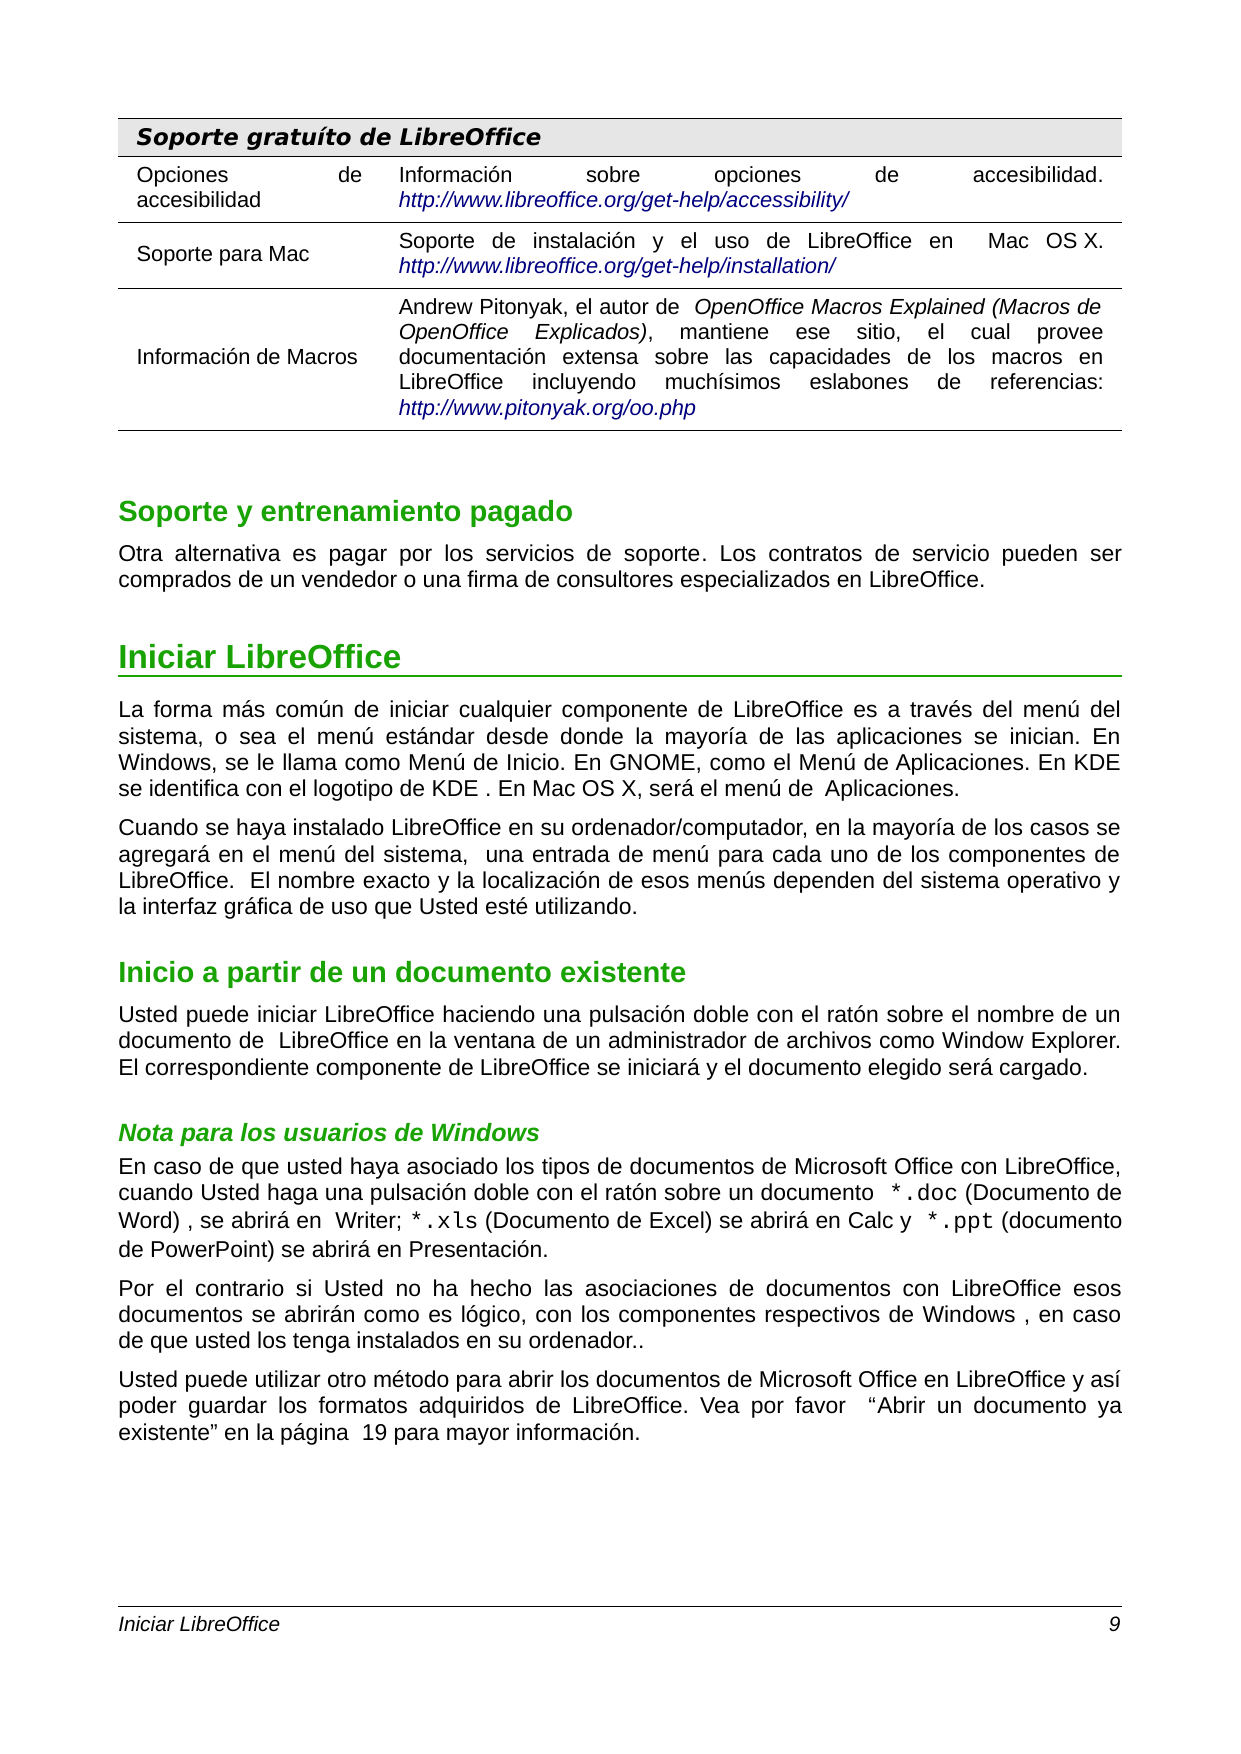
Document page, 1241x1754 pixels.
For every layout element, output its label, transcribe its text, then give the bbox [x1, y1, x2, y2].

subtitle Soporte y entrenamiento pagado [118, 494, 1122, 527]
subtitle Iniciar LibreOffice [118, 637, 1122, 675]
table_cell Opciones de accesibilidad [118, 157, 380, 222]
table_cell Andrew Pitonyak, el autor de OpenOffice Macros Explained (Macros de OpenOffice Explicados), mantiene ese sitio, el cual provee documentación extensa sobre las capacidades de los macros en LibreOffice incluyendo muchísimos eslabones de referencias: http://www.pitonyak.org/oo.php [380, 289, 1122, 429]
text En caso de que usted haya asociado los tipos de documentos de Microsoft Office con LibreOffice, cuando Usted haga una pulsación doble con el ratón sobre un documento *.doc (Documento de Word) , se abrirá en Writer; *.xls (Documento de Excel) se abrirá en Calc y *.ppt (documento de PowerPoint) se abrirá en Presentación. [118, 1153, 1122, 1262]
text Usted puede utilizar otro método para abrir los documentos de Microsoft Office en LibreOffice y así poder guardar los formatos adquiridos de LibreOffice. Vea por favor “Abrir un documento ya existente” en la página 19 para mayor información. [118, 1366, 1122, 1445]
table_cell Soporte de instalación y el uso de LibreOffice en Mac OS X. http://www.libreoffice.org/get-help/installation/ [380, 223, 1122, 288]
table_cell Información de Macros [118, 289, 380, 429]
text Cuando se haya instalado LibreOffice en su ordenador/computador, en la mayoría de los casos se agregará en el menú del sistema, una entrada de menú para cada uno de los componentes de LibreOffice. El nombre exacto y la localización de esos menús dependen del sistema operativo y la interfaz gráfica de uso que Usted esté utilizando. [118, 814, 1122, 920]
subtitle Inicio a partir de un documento existente [118, 955, 1122, 989]
text Otra alternativa es pagar por los servicios de soporte. Los contratos de servicio pueden ser comprados de un vendedor o una firma de consultores especializados en LibreOffice. [118, 540, 1122, 593]
text Usted puede iniciar LibreOffice haciendo una pulsación doble con el ratón sobre el nombre de un documento de LibreOffice en la ventana de un administrador de archivos como Window Explorer. El correspondiente componente de LibreOffice se iniciará y el documento elegido será cargado. [118, 1001, 1122, 1080]
text La forma más común de iniciar cualquier componente de LibreOffice es a través del menú del sistema, o sea el menú estándar desde donde la mayoría de las aplicaciones se inician. En Windows, se le llama como Menú de Inicio. En GNOME, como el Menú de Aplicaciones. En KDE se identifica con el logotipo de KDE . En Mac OS X, será el menú de Aplicaciones. [118, 696, 1122, 802]
table_cell Información sobre opciones de accesibilidad. http://www.libreoffice.org/get-help/accessibility/ [380, 157, 1122, 222]
subtitle Nota para los usuarios de Windows [118, 1118, 1122, 1146]
table_cell Soporte para Mac [118, 223, 380, 288]
text Por el contrario si Usted no ha hecho las asociaciones de documentos con LibreOffice esos documentos se abrirán como es lógico, con los componentes respectivos de Windows , en caso de que usted los tenga instalados en su ordenador.. [118, 1274, 1122, 1354]
table_header Soporte gratuíto de LibreOffice [118, 119, 1122, 156]
